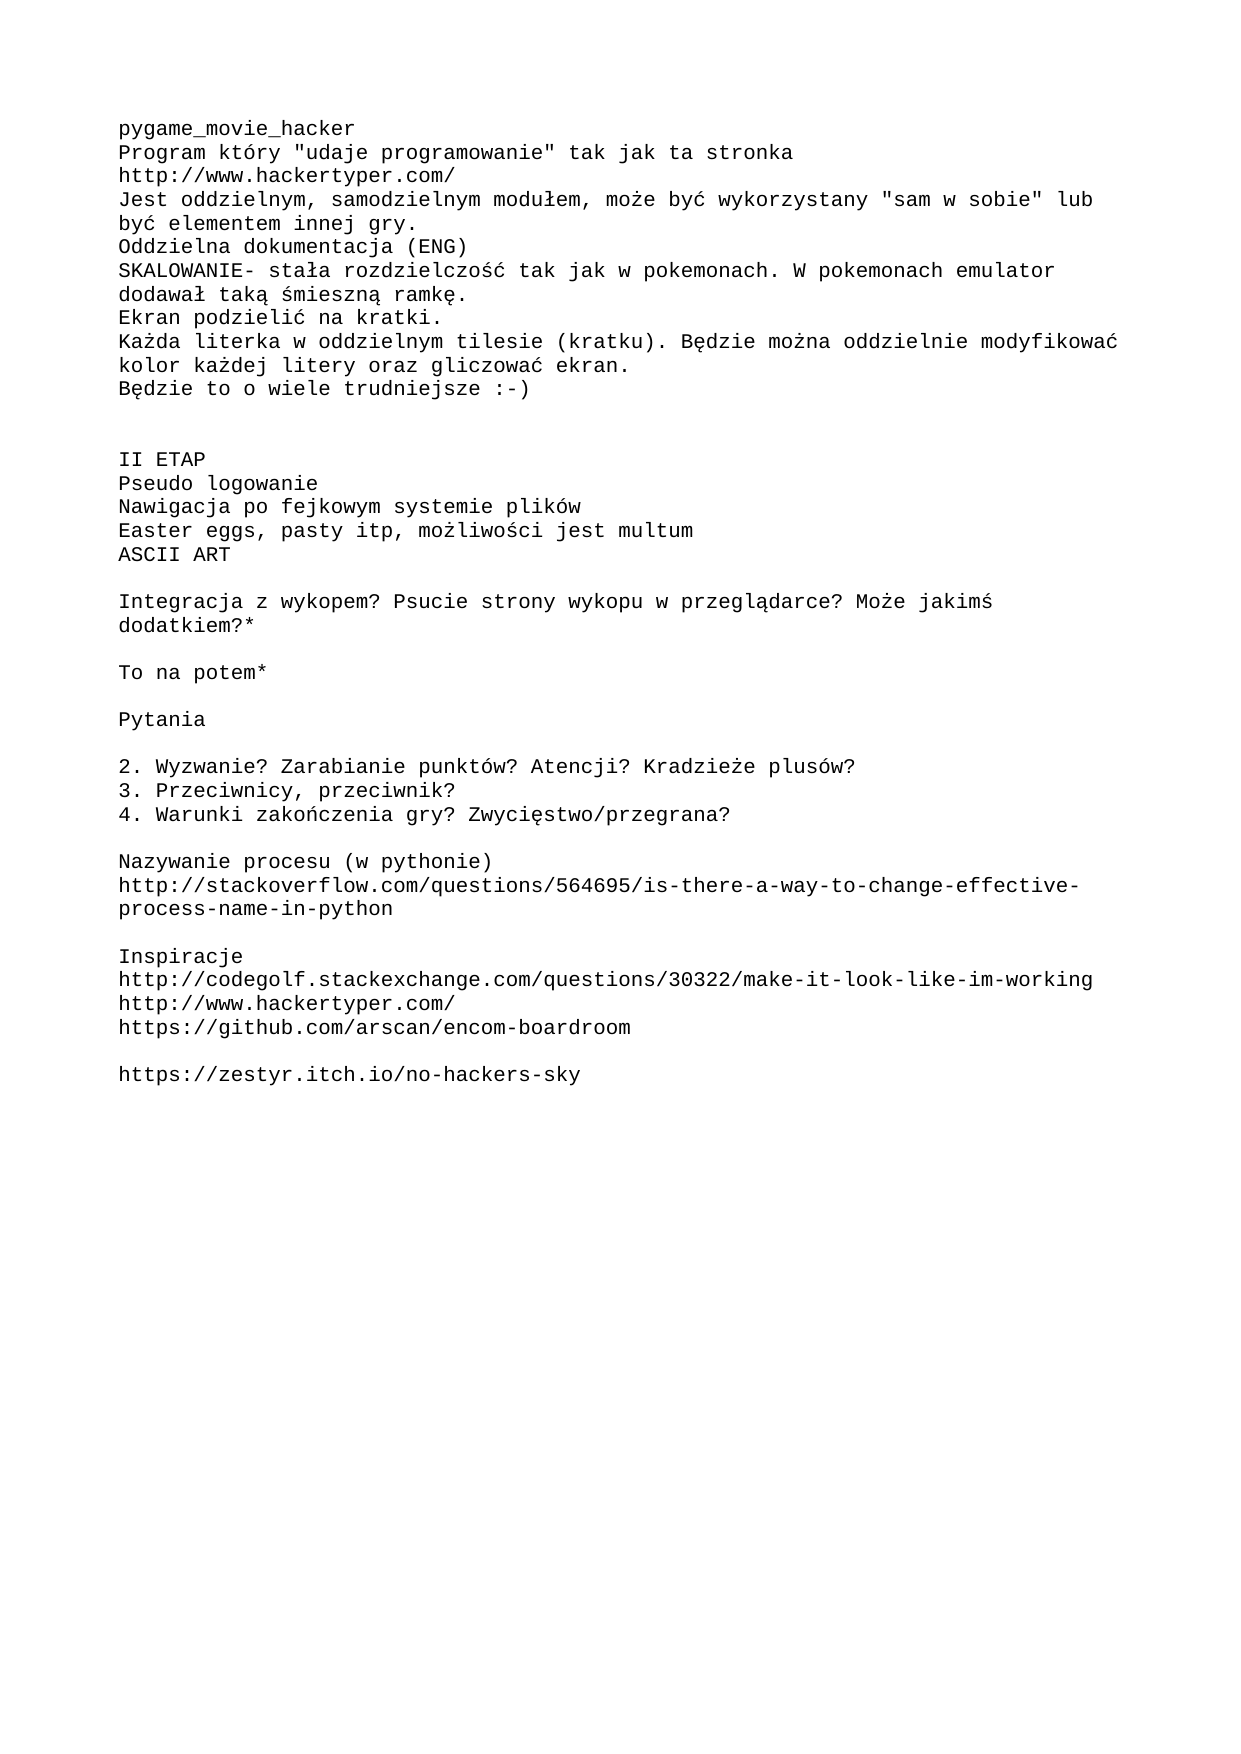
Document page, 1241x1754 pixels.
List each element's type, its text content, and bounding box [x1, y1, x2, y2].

text 3. Przeciwnicy, przeciwnik? [118, 780, 1122, 804]
text https://zestyr.itch.io/no-hackers-sky [118, 1064, 1122, 1088]
text Nawigacja po fejkowym systemie plików [118, 496, 1122, 520]
text SKALOWANIE- stała rozdzielczość tak jak w pokemonach. W pokemonach emulator dodawał taką śmieszną ramkę. [118, 260, 1122, 307]
text Pytania [118, 709, 1122, 733]
text Inspiracje [118, 946, 1122, 969]
text http://codegolf.stackexchange.com/questions/30322/make-it-look-like-im-working [118, 969, 1122, 993]
text http://www.hackertyper.com/ [118, 165, 1122, 189]
text Easter eggs, pasty itp, możliwości jest multum [118, 520, 1122, 544]
text Integracja z wykopem? Psucie strony wykopu w przeglądarce? Może jakimś dodatkiem?* [118, 591, 1122, 638]
text Oddzielna dokumentacja (ENG) [118, 236, 1122, 260]
text Nazywanie procesu (w pythonie) [118, 851, 1122, 875]
text Ekran podzielić na kratki. [118, 307, 1122, 331]
text II ETAP [118, 449, 1122, 473]
text 2. Wyzwanie? Zarabianie punktów? Atencji? Kradzieże plusów? [118, 757, 1122, 780]
text http://www.hackertyper.com/ [118, 993, 1122, 1017]
text http://stackoverflow.com/questions/564695/is-there-a-way-to-change-effective-process-name-in-python [118, 875, 1122, 922]
text Każda literka w oddzielnym tilesie (kratku). Będzie można oddzielnie modyfikować kolor każdej litery oraz gliczować ekran. [118, 331, 1122, 378]
text 4. Warunki zakończenia gry? Zwycięstwo/przegrana? [118, 804, 1122, 827]
text https://github.com/arscan/encom-boardroom [118, 1017, 1122, 1040]
text To na potem* [118, 662, 1122, 686]
text Jest oddzielnym, samodzielnym modułem, może być wykorzystany "sam w sobie" lub być elementem innej gry. [118, 189, 1122, 236]
text Będzie to o wiele trudniejsze :-) [118, 378, 1122, 402]
text Pseudo logowanie [118, 473, 1122, 496]
text ASCII ART [118, 544, 1122, 567]
text Program który "udaje programowanie" tak jak ta stronka [118, 142, 1122, 165]
text pygame_movie_hacker [118, 118, 1122, 142]
